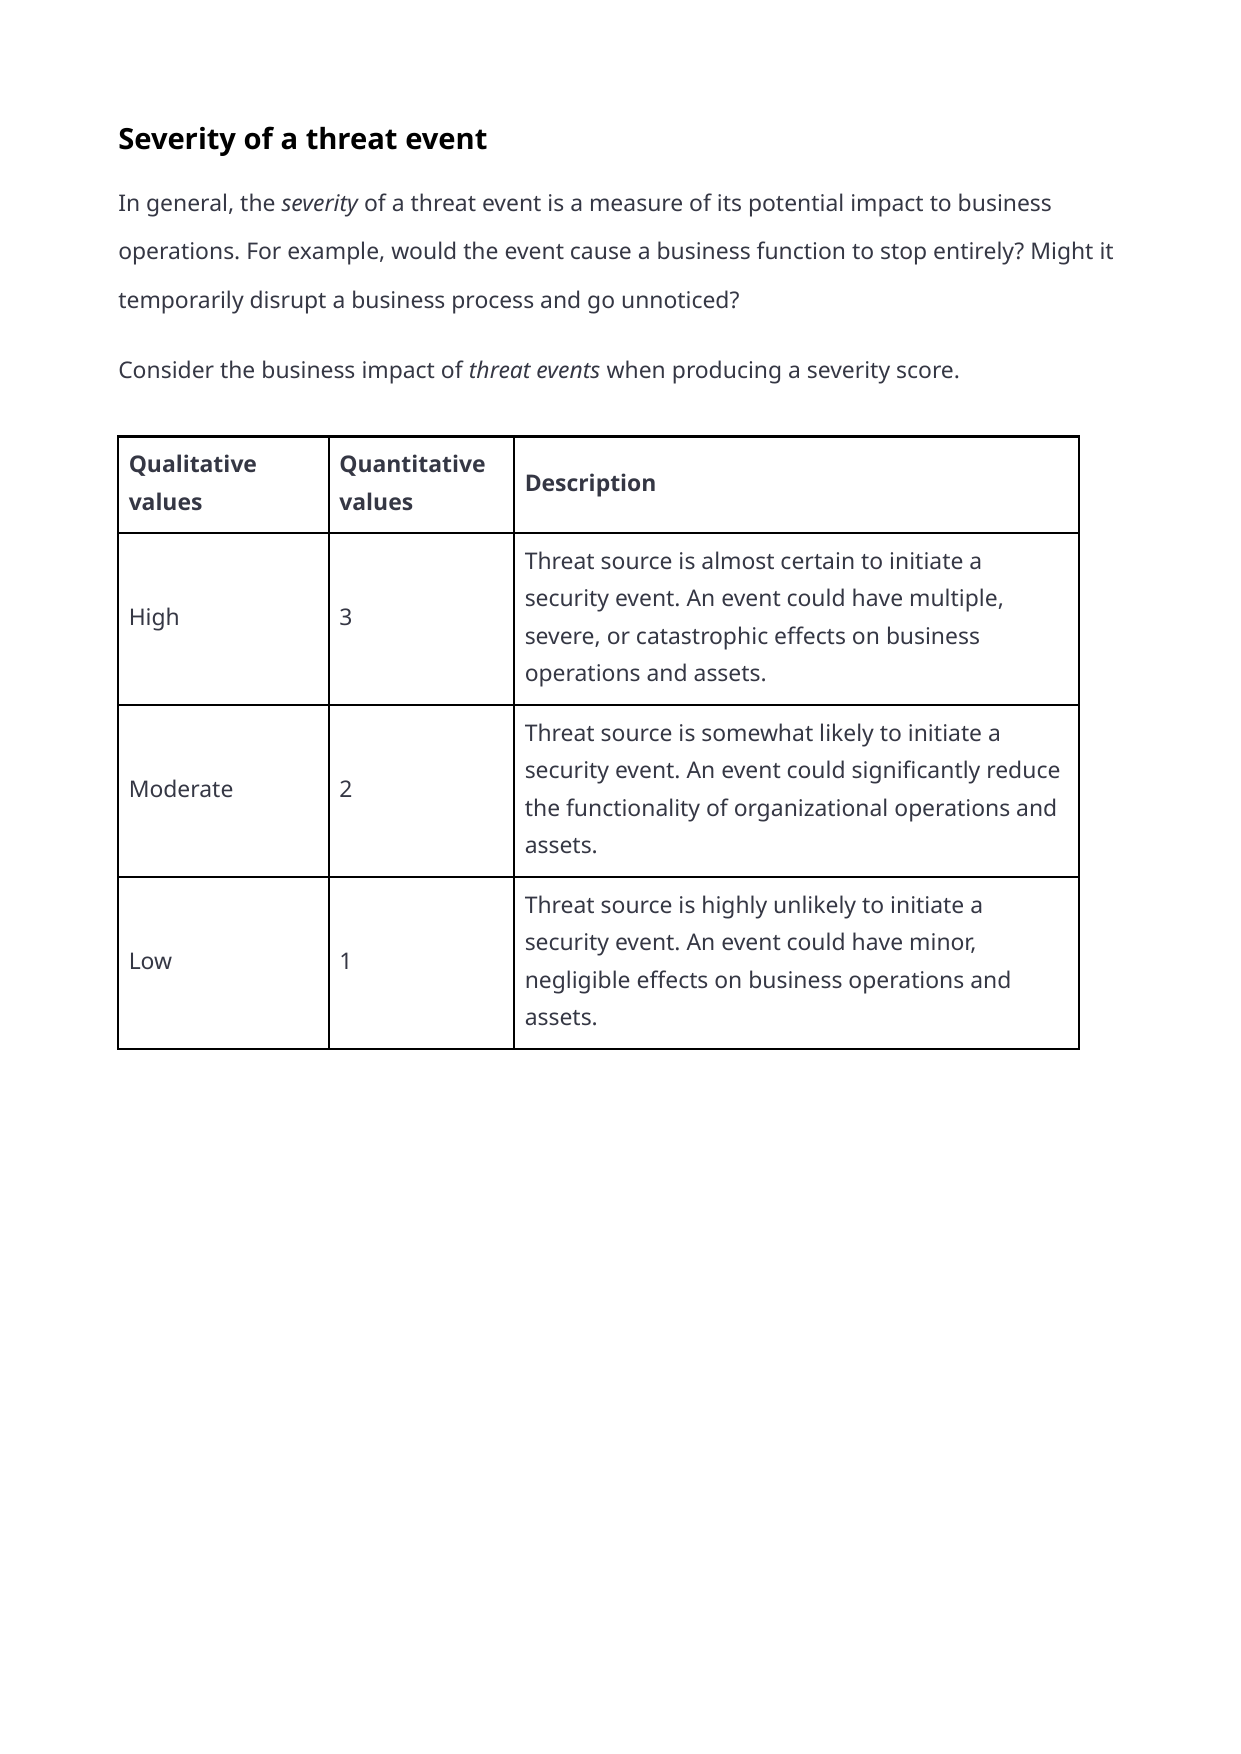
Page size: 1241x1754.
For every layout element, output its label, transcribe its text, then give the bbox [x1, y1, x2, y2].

table_cell 3 [330, 534, 513, 704]
text In general, the severity of a threat event is a measure of its potential impact to business operations. For example, would the event cause a business function to stop entirely? Might it temporarily disrupt a business process and go unnoticed? [118, 187, 1122, 315]
table_cell Moderate [119, 706, 328, 876]
table_cell 1 [330, 878, 513, 1048]
table_cell High [119, 534, 328, 704]
text Consider the business impact of threat events when producing a severity score. [118, 354, 1122, 385]
table_cell Low [119, 878, 328, 1048]
subtitle Severity of a threat event [118, 118, 1122, 158]
table_header Quantitative values [330, 438, 513, 532]
table_header Qualitative values [119, 438, 328, 532]
table_cell Threat source is highly unlikely to initiate a security event. An event could have minor, negligible effects on business operations and assets. [515, 878, 1078, 1048]
table_cell Threat source is somewhat likely to initiate a security event. An event could significantly reduce the functionality of organizational operations and assets. [515, 706, 1078, 876]
table_header Description [515, 438, 1078, 532]
table_cell Threat source is almost certain to initiate a security event. An event could have multiple, severe, or catastrophic effects on business operations and assets. [515, 534, 1078, 704]
table_cell 2 [330, 706, 513, 876]
